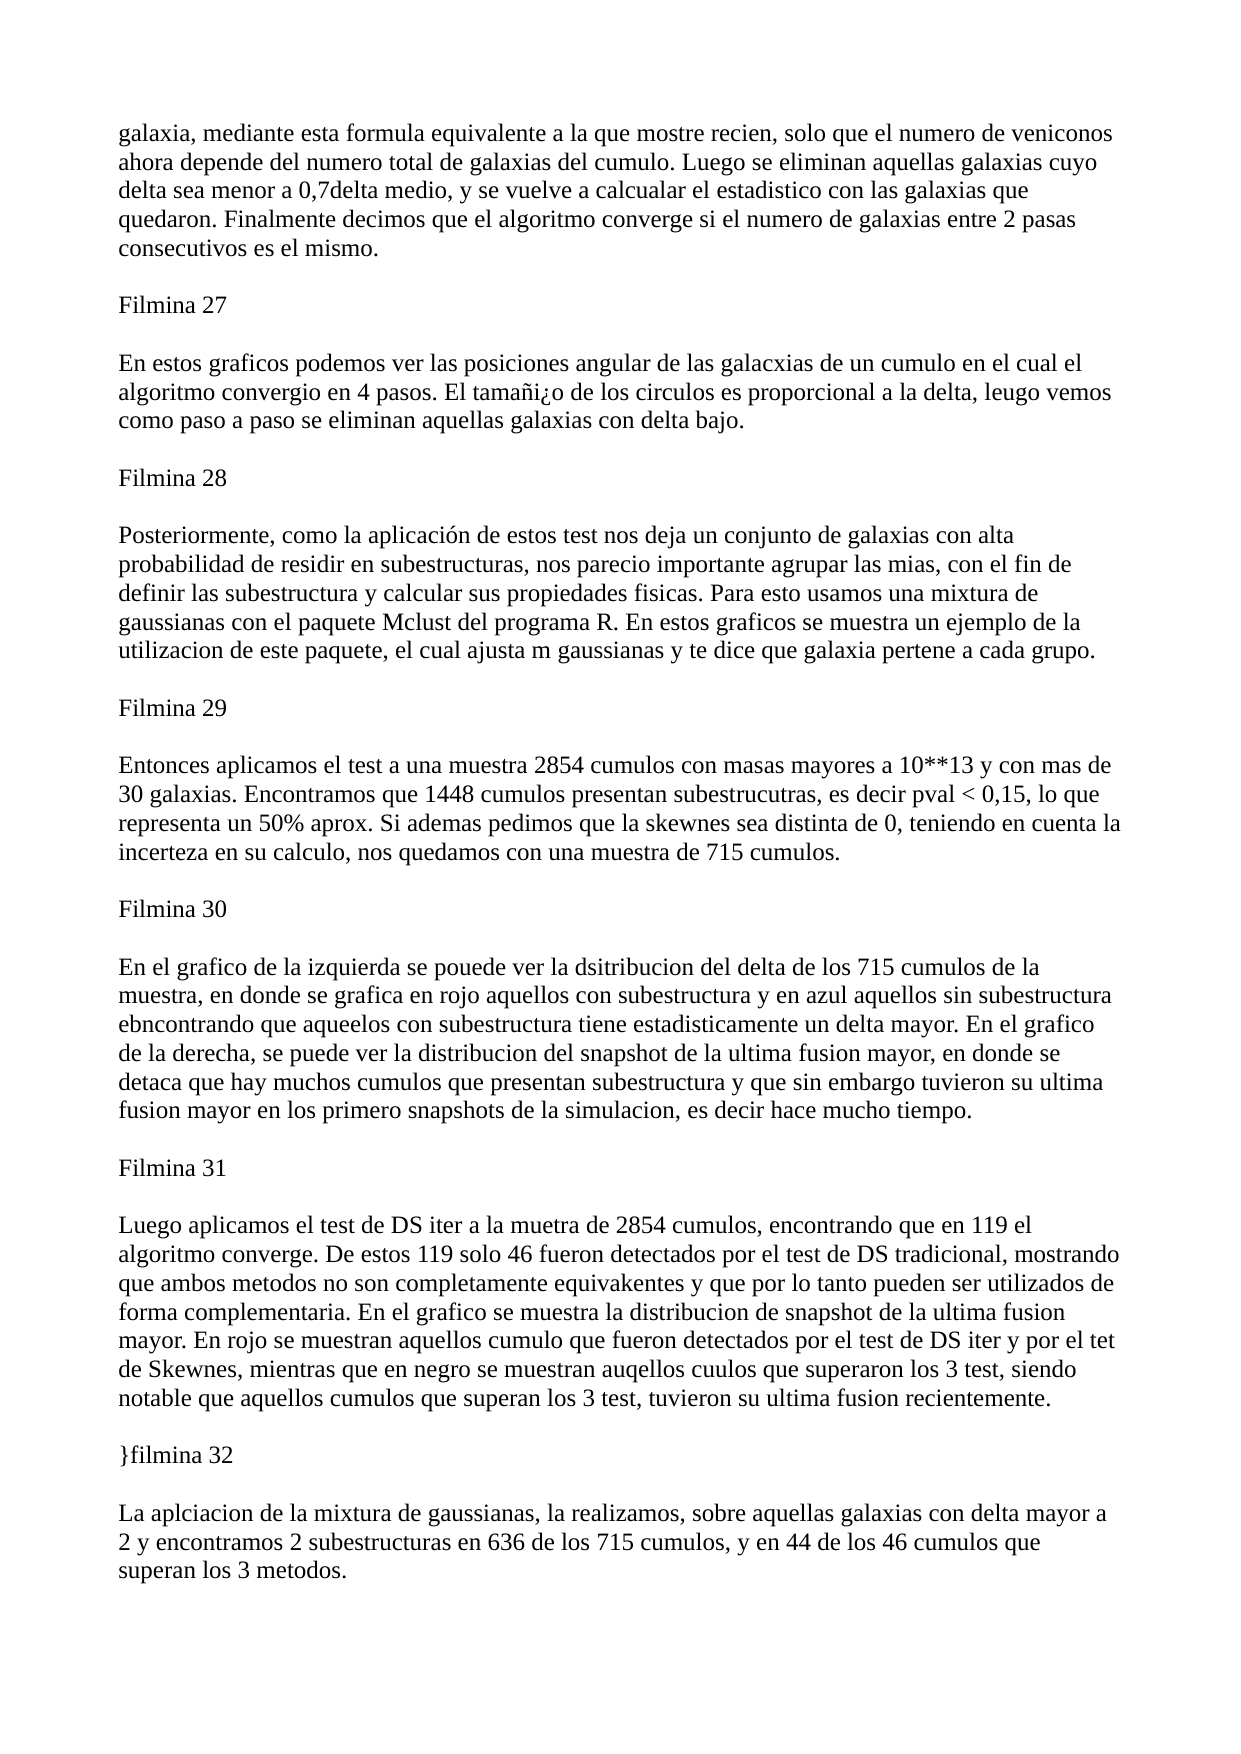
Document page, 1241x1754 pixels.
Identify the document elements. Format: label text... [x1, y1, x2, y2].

text Filmina 31 [118, 1153, 1122, 1182]
text La aplciacion de la mixtura de gaussianas, la realizamos, sobre aquellas galaxias con delta mayor a 2 y encontramos 2 subestructuras en 636 de los 715 cumulos, y en 44 de los 46 cumulos que superan los 3 metodos. [118, 1498, 1122, 1584]
text En estos graficos podemos ver las posiciones angular de las galacxias de un cumulo en el cual el algoritmo convergio en 4 pasos. El tamañi¿o de los circulos es proporcional a la delta, leugo vemos como paso a paso se eliminan aquellas galaxias con delta bajo. [118, 348, 1122, 434]
text Filmina 29 [118, 693, 1122, 722]
text Filmina 28 [118, 463, 1122, 492]
text Filmina 30 [118, 894, 1122, 923]
text }filmina 32 [118, 1441, 1122, 1469]
text galaxia, mediante esta formula equivalente a la que mostre recien, solo que el numero de veniconos ahora depende del numero total de galaxias del cumulo. Luego se eliminan aquellas galaxias cuyo delta sea menor a 0,7delta medio, y se vuelve a calcualar el estadistico con las galaxias que quedaron. Finalmente decimos que el algoritmo converge si el numero de galaxias entre 2 pasas consecutivos es el mismo. [118, 118, 1122, 262]
text En el grafico de la izquierda se pouede ver la dsitribucion del delta de los 715 cumulos de la muestra, en donde se grafica en rojo aquellos con subestructura y en azul aquellos sin subestructura ebncontrando que aqueelos con subestructura tiene estadisticamente un delta mayor. En el grafico de la derecha, se puede ver la distribucion del snapshot de la ultima fusion mayor, en donde se detaca que hay muchos cumulos que presentan subestructura y que sin embargo tuvieron su ultima fusion mayor en los primero snapshots de la simulacion, es decir hace mucho tiempo. [118, 952, 1122, 1124]
text Filmina 27 [118, 291, 1122, 319]
text Entonces aplicamos el test a una muestra 2854 cumulos con masas mayores a 10**13 y con mas de 30 galaxias. Encontramos que 1448 cumulos presentan subestrucutras, es decir pval < 0,15, lo que representa un 50% aprox. Si ademas pedimos que la skewnes sea distinta de 0, teniendo en cuenta la incerteza en su calculo, nos quedamos con una muestra de 715 cumulos. [118, 751, 1122, 866]
text Posteriormente, como la aplicación de estos test nos deja un conjunto de galaxias con alta probabilidad de residir en subestructuras, nos parecio importante agrupar las mias, con el fin de definir las subestructura y calcular sus propiedades fisicas. Para esto usamos una mixtura de gaussianas con el paquete Mclust del programa R. En estos graficos se muestra un ejemplo de la utilizacion de este paquete, el cual ajusta m gaussianas y te dice que galaxia pertene a cada grupo. [118, 521, 1122, 664]
text Luego aplicamos el test de DS iter a la muetra de 2854 cumulos, encontrando que en 119 el algoritmo converge. De estos 119 solo 46 fueron detectados por el test de DS tradicional, mostrando que ambos metodos no son completamente equivakentes y que por lo tanto pueden ser utilizados de forma complementaria. En el grafico se muestra la distribucion de snapshot de la ultima fusion mayor. En rojo se muestran aquellos cumulo que fueron detectados por el test de DS iter y por el tet de Skewnes, mientras que en negro se muestran auqellos cuulos que superaron los 3 test, siendo notable que aquellos cumulos que superan los 3 test, tuvieron su ultima fusion recientemente. [118, 1211, 1122, 1412]
